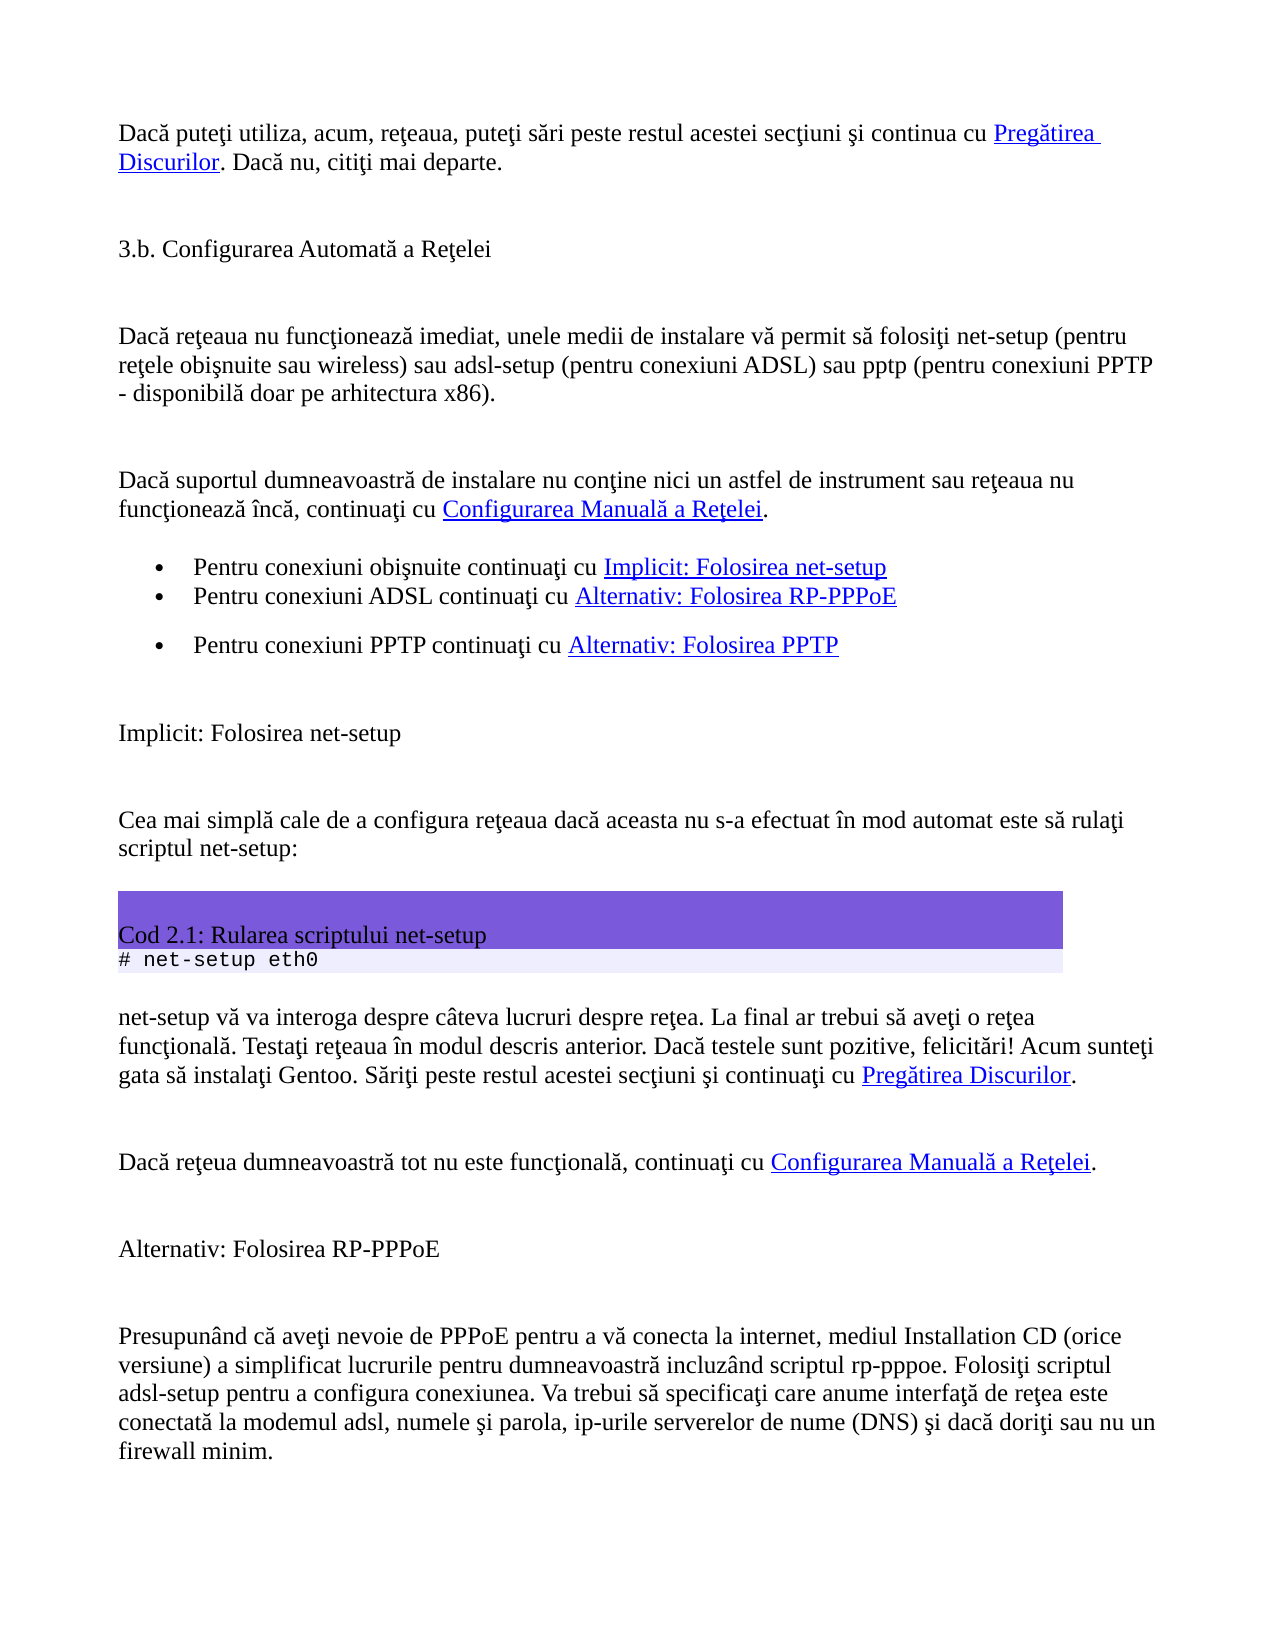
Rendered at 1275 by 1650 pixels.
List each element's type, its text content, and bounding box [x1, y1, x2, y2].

table_cell # net-setup eth0 [118, 949, 1063, 973]
text Dacă suportul dumneavoastră de instalare nu conţine nici un astfel de instrument sau reţeaua nu funcţionează încă, continuaţi cu Configurarea Manuală a Reţelei. [118, 466, 1157, 523]
text net-setup vă va interoga despre câteva lucruri despre reţea. La final ar trebui să aveţi o reţea funcţională. Testaţi reţeaua în modul descris anterior. Dacă testele sunt pozitive, felicitări! Acum sunteţi gata să instalaţi Gentoo. Săriţi peste restul acestei secţiuni şi continuaţi cu Pregătirea Discurilor. [118, 1002, 1157, 1088]
text Alternativ: Folosirea RP-PPPoE [118, 1234, 1157, 1263]
list Pentru conexiuni obişnuite continuaţi cu Implicit: Folosirea net-setup [156, 552, 1157, 581]
text Dacă reţeaua nu funcţionează imediat, unele medii de instalare vă permit să folosiţi net-setup (pentru reţele obişnuite sau wireless) sau adsl-setup (pentru conexiuni ADSL) sau pptp (pentru conexiuni PPTP - disponibilă doar pe arhitectura x86). [118, 321, 1157, 407]
text Dacă puteţi utiliza, acum, reţeaua, puteţi sări peste restul acestei secţiuni şi continua cu Pregătirea Discurilor. Dacă nu, citiţi mai departe. [118, 118, 1157, 176]
text Dacă reţeua dumneavoastră tot nu este funcţională, continuaţi cu Configurarea Manuală a Reţelei. [118, 1147, 1157, 1176]
list Pentru conexiuni ADSL continuaţi cu Alternativ: Folosirea RP-PPPoE [156, 581, 1157, 610]
text 3.b. Configurarea Automată a Reţelei [118, 234, 1157, 263]
text Cea mai simplă cale de a configura reţeaua dacă aceasta nu s-a efectuat în mod automat este să rulaţi scriptul net-setup: [118, 805, 1157, 862]
table_header Cod 2.1: Rularea scriptului net-setup [118, 891, 1063, 949]
text Implicit: Folosirea net-setup [118, 718, 1157, 746]
text Presupunând că aveţi nevoie de PPPoE pentru a vă conecta la internet, mediul Installation CD (orice versiune) a simplificat lucrurile pentru dumneavoastră incluzând scriptul rp-pppoe. Folosiţi scriptul adsl-setup pentru a configura conexiunea. Va trebui să specificaţi care anume interfaţă de reţea este conectată la modemul adsl, numele şi parola, ip-urile serverelor de nume (DNS) şi dacă doriţi sau nu un firewall minim. [118, 1321, 1157, 1465]
list Pentru conexiuni PPTP continuaţi cu Alternativ: Folosirea PPTP [156, 631, 1157, 659]
